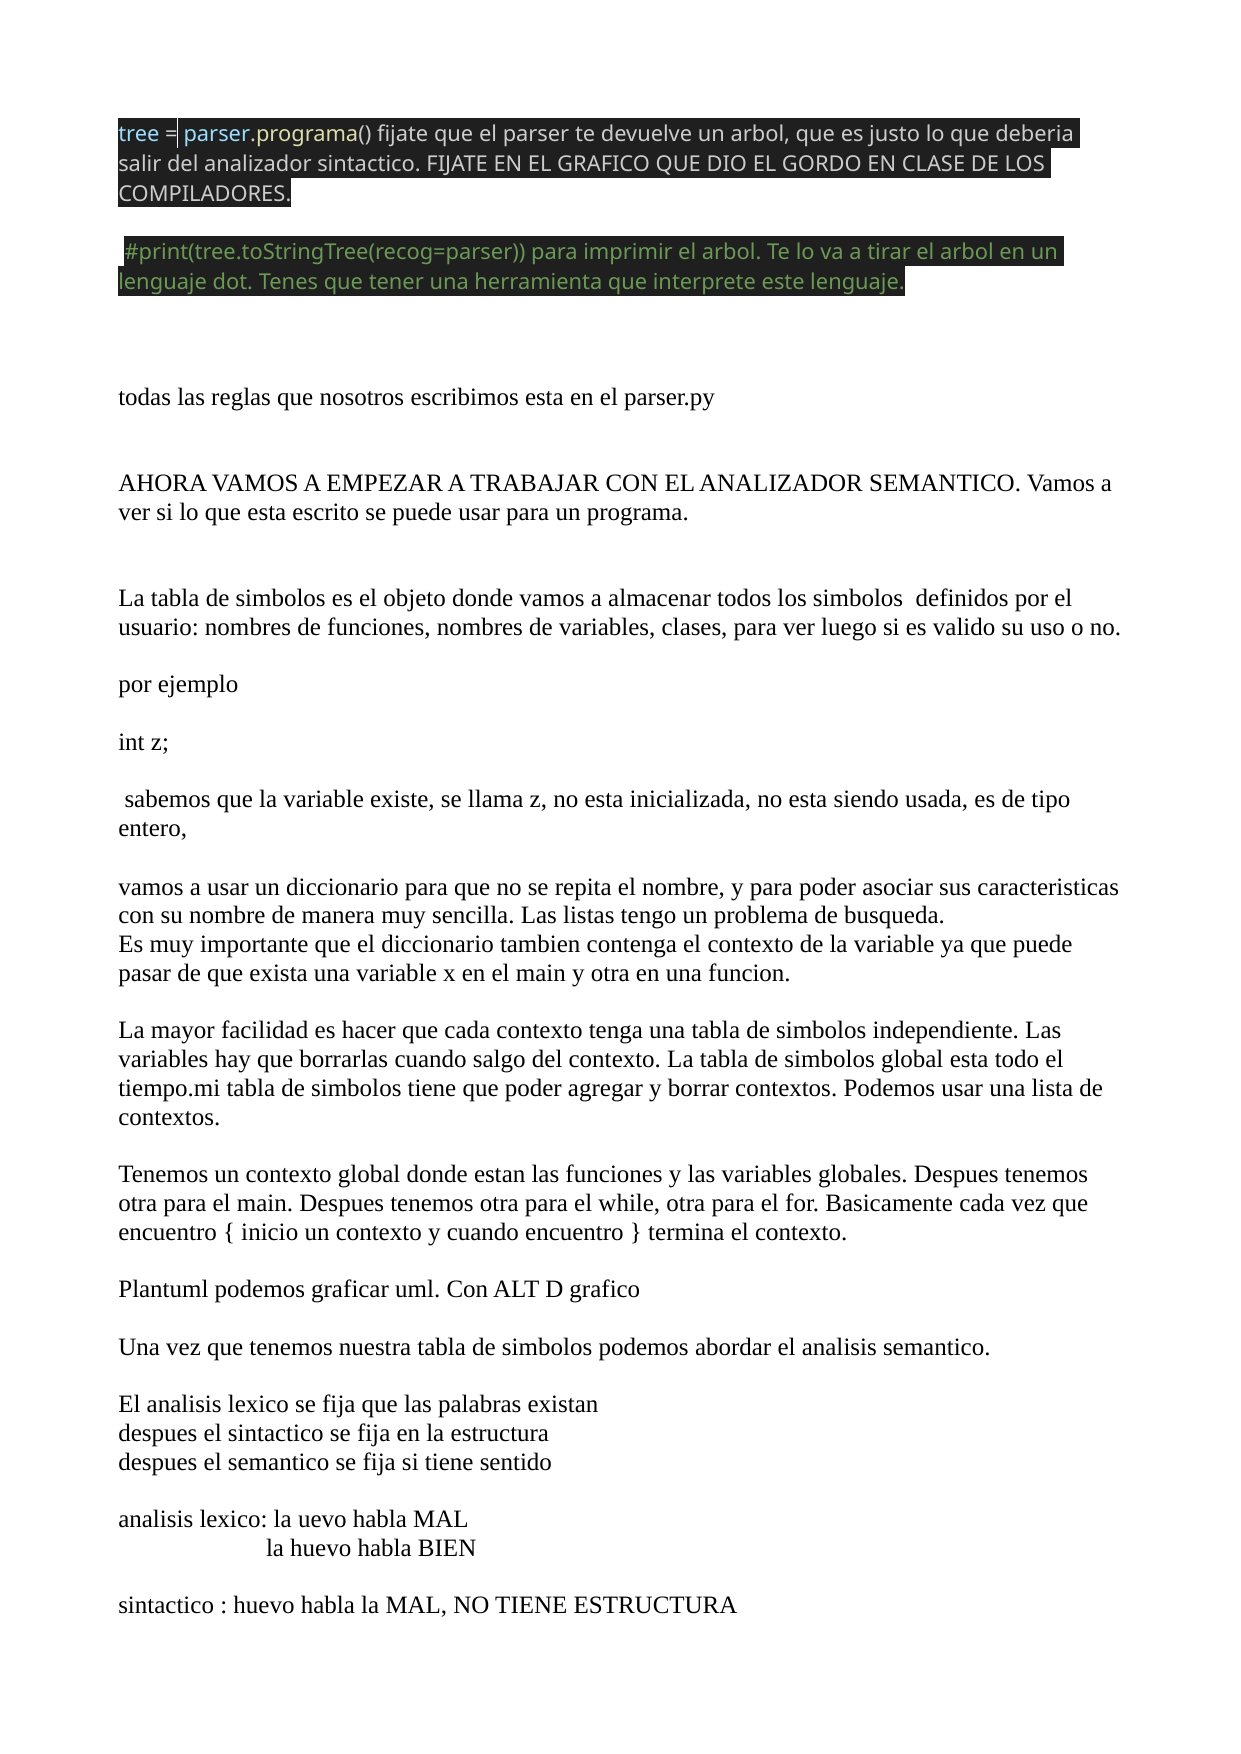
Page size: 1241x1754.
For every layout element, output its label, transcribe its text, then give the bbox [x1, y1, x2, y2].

text int z; [118, 727, 1122, 756]
text AHORA VAMOS A EMPEZAR A TRABAJAR CON EL ANALIZADOR SEMANTICO. Vamos a ver si lo que esta escrito se puede usar para un programa. [118, 468, 1122, 526]
text #print(tree.toStringTree(recog=parser)) para imprimir el arbol. Te lo va a tirar el arbol en un lenguaje dot. Tenes que tener una herramienta que interprete este lenguaje. [118, 236, 1122, 296]
text sintactico : huevo habla la MAL, NO TIENE ESTRUCTURA [118, 1591, 1122, 1619]
text sabemos que la variable existe, se llama z, no esta inicializada, no esta siendo usada, es de tipo entero, [118, 784, 1122, 842]
text despues el semantico se fija si tiene sentido [118, 1447, 1122, 1476]
text Plantuml podemos graficar uml. Con ALT D grafico [118, 1274, 1122, 1303]
text Una vez que tenemos nuestra tabla de simbolos podemos abordar el analisis semantico. [118, 1332, 1122, 1361]
text la huevo habla BIEN [118, 1533, 1122, 1562]
text El analisis lexico se fija que las palabras existan [118, 1389, 1122, 1418]
text Tenemos un contexto global donde estan las funciones y las variables globales. Despues tenemos otra para el main. Despues tenemos otra para el while, otra para el for. Basicamente cada vez que encuentro { inicio un contexto y cuando encuentro } termina el contexto. [118, 1159, 1122, 1246]
text La mayor facilidad es hacer que cada contexto tenga una tabla de simbolos independiente. Las variables hay que borrarlas cuando salgo del contexto. La tabla de simbolos global esta todo el tiempo.mi tabla de simbolos tiene que poder agregar y borrar contextos. Podemos usar una lista de contextos. [118, 1016, 1122, 1131]
text La tabla de simbolos es el objeto donde vamos a almacenar todos los simbolos definidos por el usuario: nombres de funciones, nombres de variables, clases, para ver luego si es valido su uso o no. [118, 583, 1122, 641]
text vamos a usar un diccionario para que no se repita el nombre, y para poder asociar sus caracteristicas con su nombre de manera muy sencilla. Las listas tengo un problema de busqueda. [118, 872, 1122, 929]
text por ejemplo [118, 669, 1122, 698]
text analisis lexico: la uevo habla MAL [118, 1504, 1122, 1533]
text despues el sintactico se fija en la estructura [118, 1418, 1122, 1447]
text todas las reglas que nosotros escribimos esta en el parser.py [118, 382, 1122, 411]
text tree = parser.programa() fijate que el parser te devuelve un arbol, que es justo lo que deberia salir del analizador sintactico. FIJATE EN EL GRAFICO QUE DIO EL GORDO EN CLASE DE LOS COMPILADORES. [118, 118, 1122, 207]
text Es muy importante que el diccionario tambien contenga el contexto de la variable ya que puede pasar de que exista una variable x en el main y otra en una funcion. [118, 929, 1122, 987]
